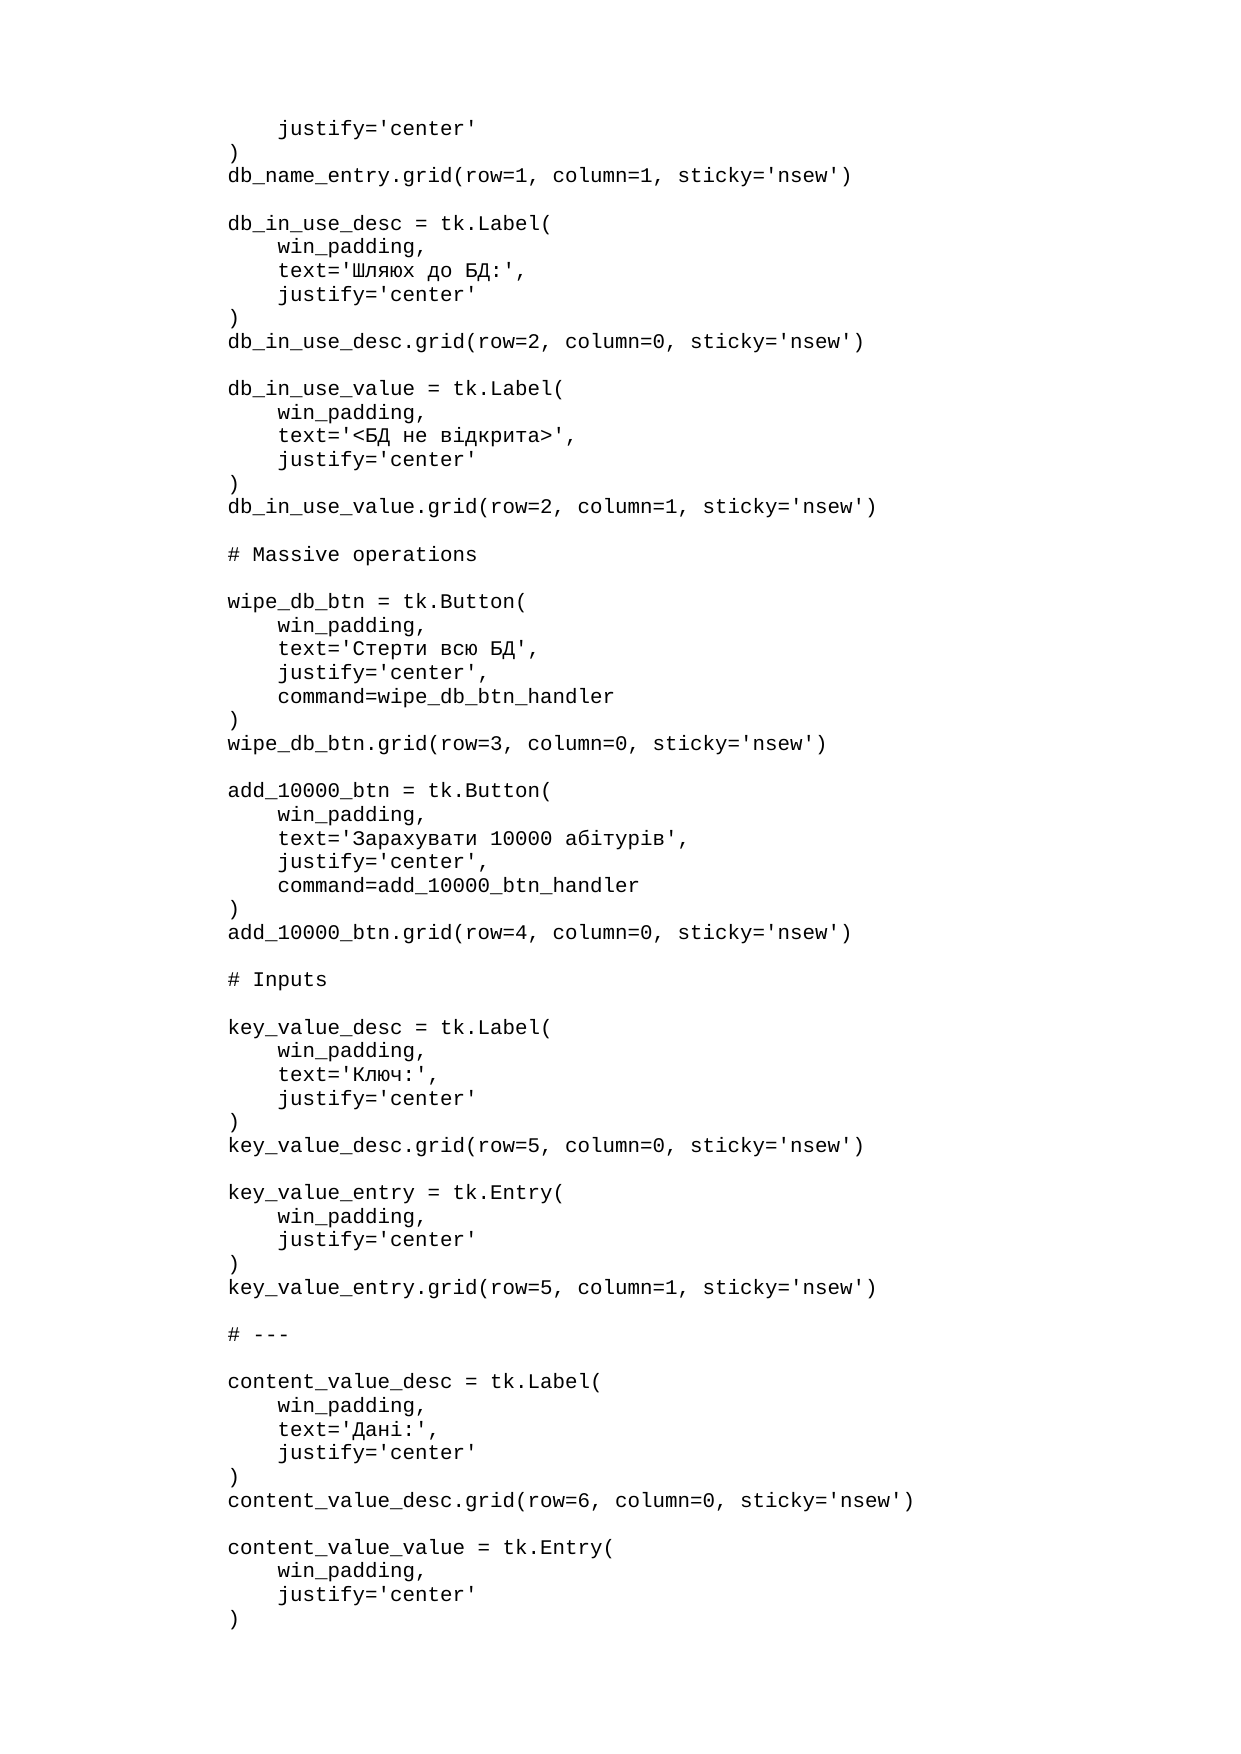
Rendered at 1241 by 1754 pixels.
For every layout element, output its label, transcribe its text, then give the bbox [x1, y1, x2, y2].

text ) [177, 1253, 1152, 1277]
text justify='center' [177, 1584, 1152, 1608]
text db_name_entry.grid(row=1, column=1, sticky='nsew') [177, 165, 1152, 189]
text win_padding, [177, 615, 1152, 638]
text db_in_use_desc.grid(row=2, column=0, sticky='nsew') [177, 331, 1152, 354]
text command=add_10000_btn_handler [177, 875, 1152, 898]
text win_padding, [177, 1040, 1152, 1064]
text key_value_desc.grid(row=5, column=0, sticky='nsew') [177, 1135, 1152, 1158]
text ) [177, 473, 1152, 496]
text wipe_db_btn = tk.Button( [177, 591, 1152, 615]
text content_value_desc.grid(row=6, column=0, sticky='nsew') [177, 1489, 1152, 1513]
text justify='center', [177, 662, 1152, 686]
text wipe_db_btn.grid(row=3, column=0, sticky='nsew') [177, 733, 1152, 757]
text db_in_use_value.grid(row=2, column=1, sticky='nsew') [177, 496, 1152, 520]
text win_padding, [177, 1206, 1152, 1229]
text text='Ключ:', [177, 1064, 1152, 1088]
text text='Зарахувати 10000 абітурів', [177, 827, 1152, 851]
text win_padding, [177, 1561, 1152, 1584]
text content_value_desc = tk.Label( [177, 1371, 1152, 1395]
text # --- [177, 1324, 1152, 1348]
text # Inputs [177, 969, 1152, 993]
text justify='center' [177, 284, 1152, 307]
text win_padding, [177, 236, 1152, 260]
text ) [177, 709, 1152, 733]
text win_padding, [177, 804, 1152, 827]
text justify='center', [177, 851, 1152, 875]
text db_in_use_value = tk.Label( [177, 378, 1152, 402]
text justify='center' [177, 118, 1152, 142]
text key_value_entry.grid(row=5, column=1, sticky='nsew') [177, 1277, 1152, 1300]
text ) [177, 307, 1152, 331]
text command=wipe_db_btn_handler [177, 686, 1152, 709]
text add_10000_btn.grid(row=4, column=0, sticky='nsew') [177, 922, 1152, 946]
text # Massive operations [177, 544, 1152, 567]
text win_padding, [177, 1395, 1152, 1419]
text ) [177, 898, 1152, 922]
text add_10000_btn = tk.Button( [177, 780, 1152, 804]
text db_in_use_desc = tk.Label( [177, 213, 1152, 236]
text ) [177, 1111, 1152, 1135]
text key_value_entry = tk.Entry( [177, 1182, 1152, 1206]
text text='<БД не відкрита>', [177, 426, 1152, 449]
text win_padding, [177, 402, 1152, 426]
text justify='center' [177, 1229, 1152, 1253]
text justify='center' [177, 1088, 1152, 1111]
text text='Стерти всю БД', [177, 638, 1152, 662]
text text='Дані:', [177, 1419, 1152, 1442]
text text='Шляюх до БД:', [177, 260, 1152, 284]
text ) [177, 1608, 1152, 1631]
text ) [177, 1466, 1152, 1489]
text justify='center' [177, 1442, 1152, 1466]
text ) [177, 142, 1152, 165]
text key_value_desc = tk.Label( [177, 1017, 1152, 1040]
text content_value_value = tk.Entry( [177, 1537, 1152, 1561]
text justify='center' [177, 449, 1152, 473]
